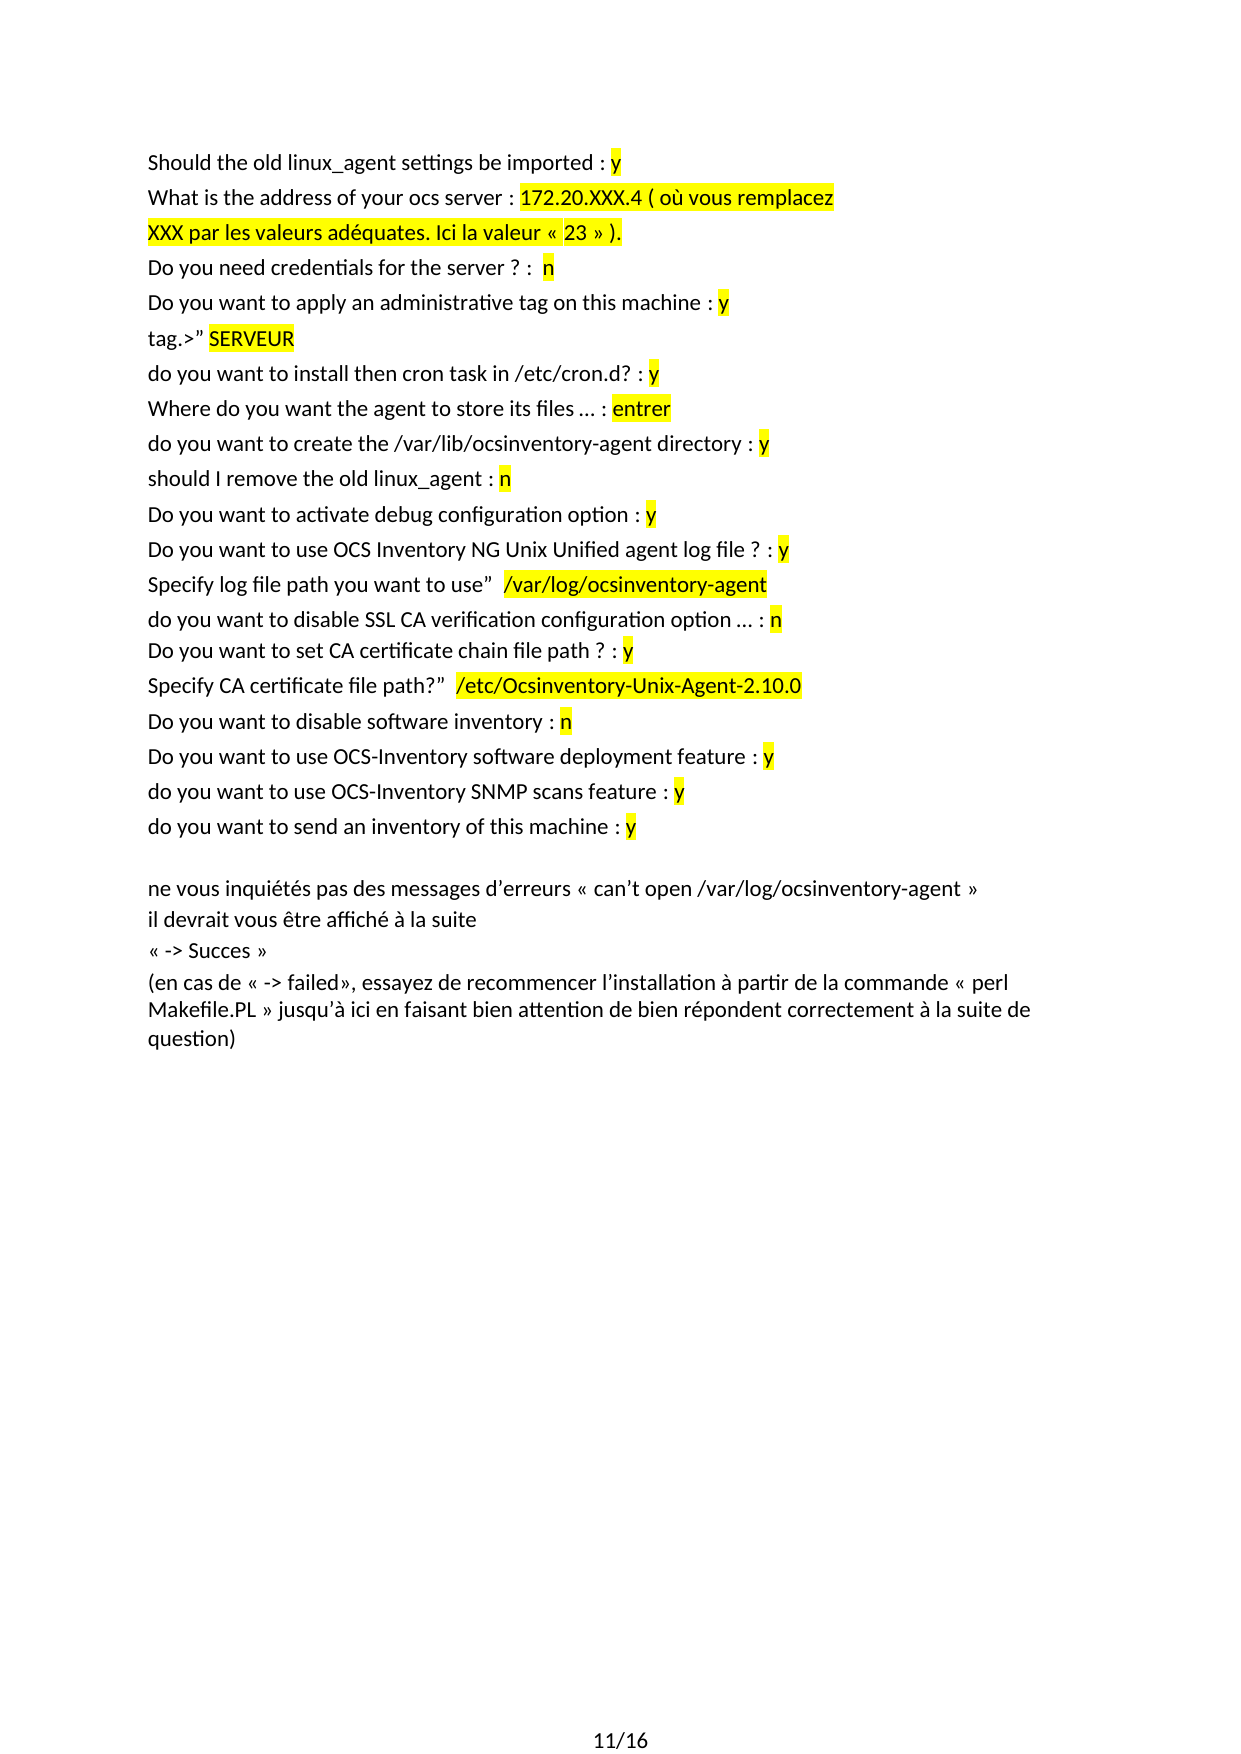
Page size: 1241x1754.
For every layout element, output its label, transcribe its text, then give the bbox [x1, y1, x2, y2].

text do you want to use OCS-Inventory SNMP scans feature : y [148, 777, 1093, 805]
text (en cas de « -> failed», essayez de recommencer l’installation à partir de la commande « perl Makefile.PL » jusqu’à ici en faisant bien attention de bien répondent correctement à la suite de question) [148, 968, 1093, 1052]
text Do you want to apply an administrative tag on this machine : y [148, 288, 1093, 316]
text il devrait vous être affiché à la suite [148, 906, 1093, 933]
text do you want to install then cron task in /etc/cron.d? : y [148, 359, 1093, 387]
text Specify log file path you want to use” /var/log/ocsinventory-agent [148, 570, 1093, 598]
text do you want to send an inventory of this machine : y [148, 812, 1093, 840]
text Do you want to use OCS-Inventory software deployment feature : y [148, 742, 1093, 770]
text « -> Succes » [148, 937, 1093, 964]
text Do you want to disable software inventory : n [148, 707, 1093, 735]
text tag.>” SERVEUR [148, 324, 1093, 352]
text What is the address of your ocs server : 172.20.XXX.4 ( où vous remplacez [148, 183, 1093, 211]
text Specify CA certificate file path?” /etc/Ocsinventory-Unix-Agent-2.10.0 [148, 672, 1093, 699]
text do you want to disable SSL CA verification configuration option … : n [148, 605, 1093, 633]
text ne vous inquiétés pas des messages d’erreurs « can’t open /var/log/ocsinventory-agent » [148, 874, 1093, 902]
text Should the old linux_agent settings be imported : y [148, 148, 1093, 176]
text XXX par les valeurs adéquates. Ici la valeur « 23 » ). [148, 218, 1093, 246]
text Do you need credentials for the server ? : n [148, 253, 1093, 281]
text should I remove the old linux_agent : n [148, 464, 1093, 492]
text Do you want to use OCS Inventory NG Unix Unified agent log file ? : y [148, 535, 1093, 563]
text Do you want to activate debug configuration option : y [148, 500, 1093, 528]
text do you want to create the /var/lib/ocsinventory-agent directory : y [148, 429, 1093, 457]
text Where do you want the agent to store its files … : entrer [148, 394, 1093, 422]
text Do you want to set CA certificate chain file path ? : y [148, 636, 1093, 664]
